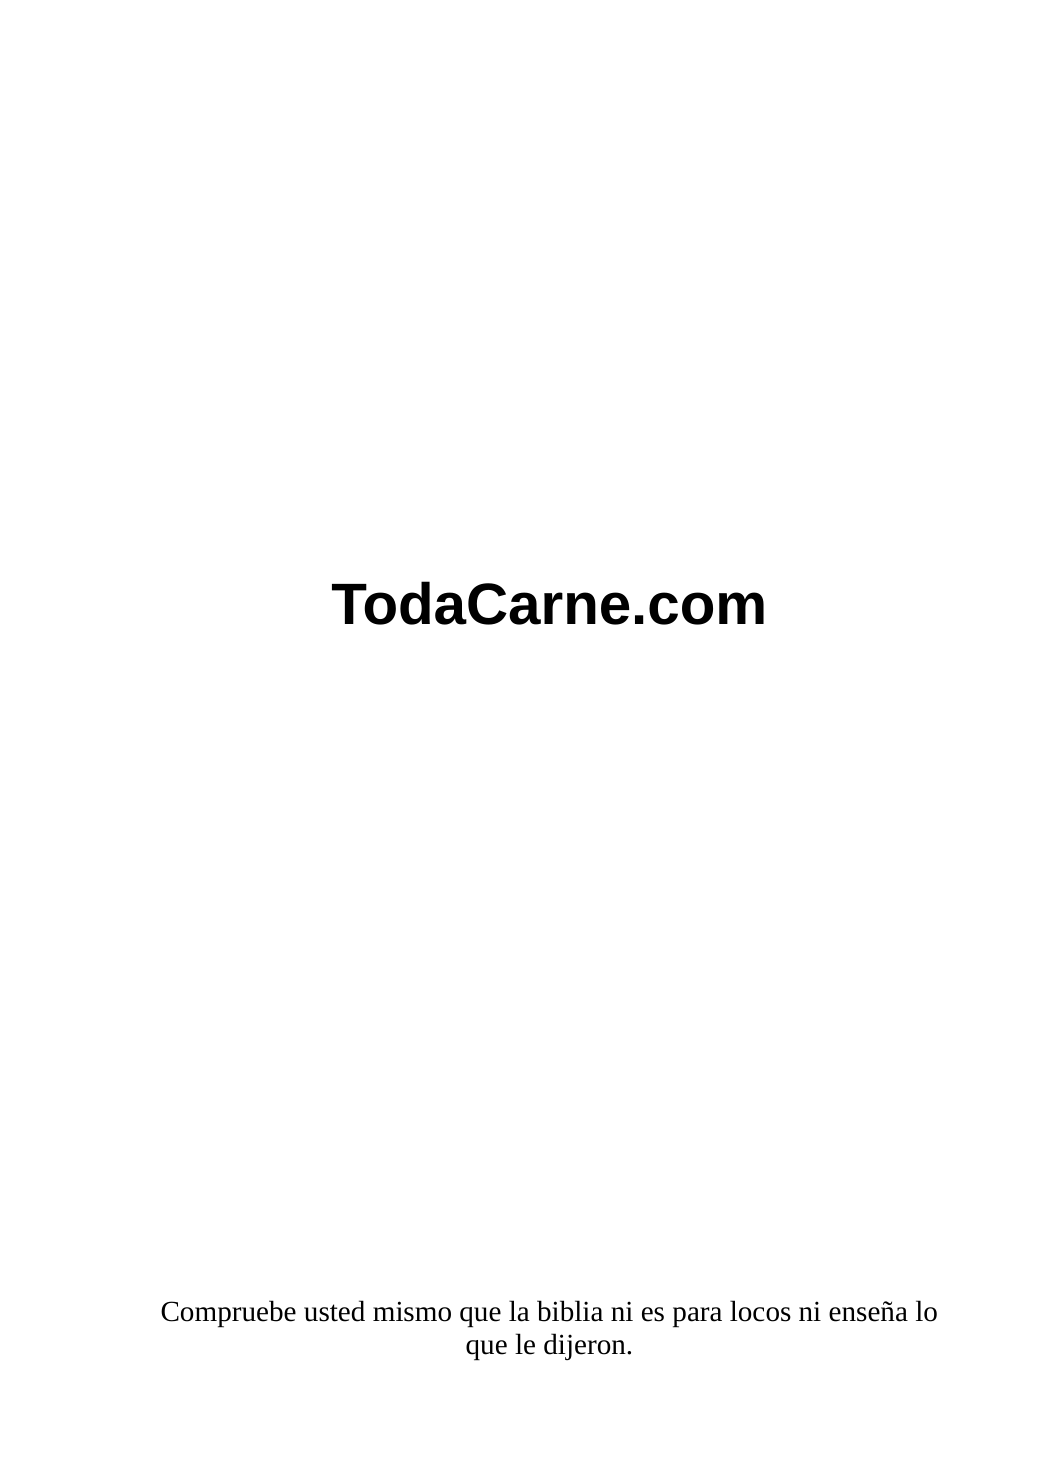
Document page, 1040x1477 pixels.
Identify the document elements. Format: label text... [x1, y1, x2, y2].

text Compruebe usted mismo que la biblia ni es para locos ni enseña lo que le dijeron. [156, 1294, 942, 1361]
subtitle TodaCarne.com [148, 177, 951, 636]
subtitle [148, 1285, 951, 1376]
